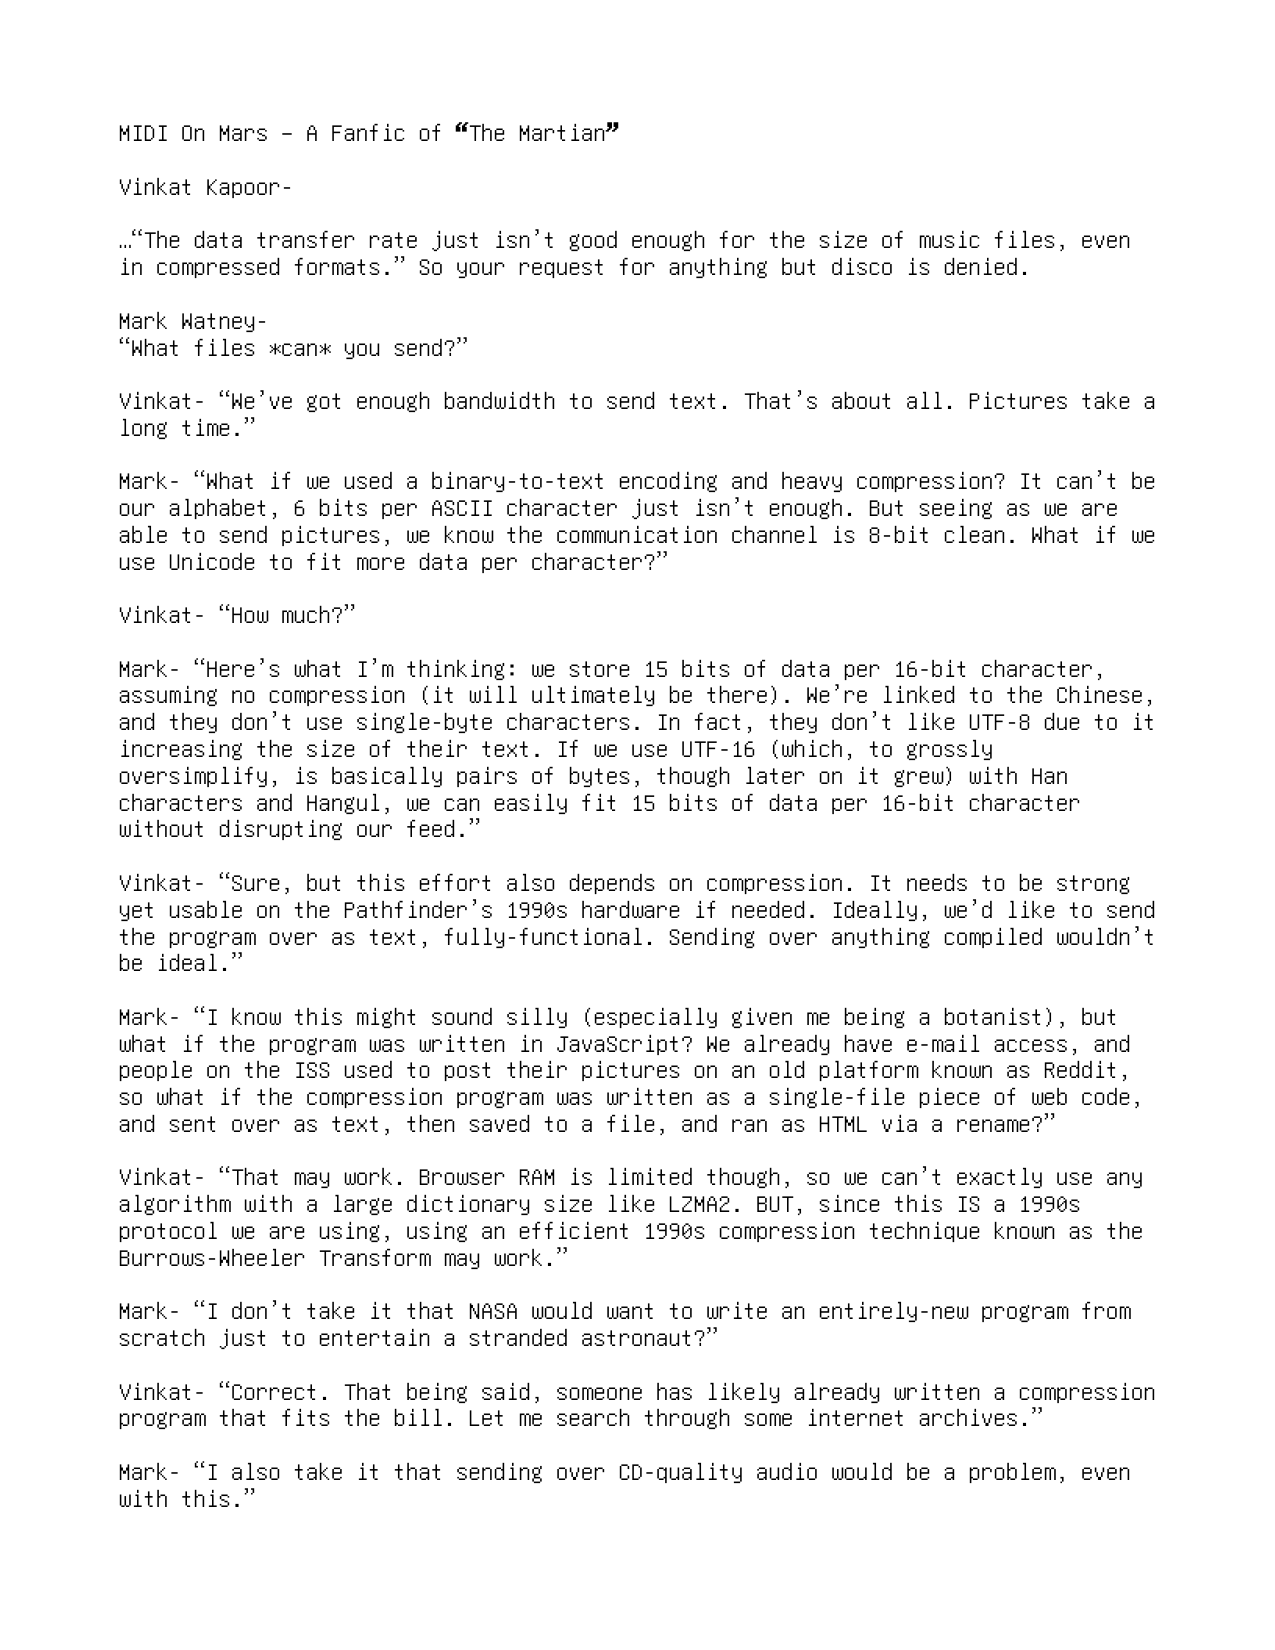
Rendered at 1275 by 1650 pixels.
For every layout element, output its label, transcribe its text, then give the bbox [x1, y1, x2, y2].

text Mark- “Here’s what I’m thinking: we store 15 bits of data per 16-bit character, assuming no compression (it will ultimately be there). We’re linked to the Chinese, and they don’t use single-byte characters. In fact, they don’t like UTF-8 due to it increasing the size of their text. If we use UTF-16 (which, to grossly oversimplify, is basically pairs of bytes, though later on it grew) with Han characters and Hangul, we can easily fit 15 bits of data per 16-bit character without disrupting our feed.” [118, 653, 1157, 841]
text Vinkat- “Correct. That being said, someone has likely already written a compression program that fits the bill. Let me search through some internet archives.” [118, 1376, 1157, 1430]
text Vinkat- “We’ve got enough bandwidth to send text. That’s about all. Pictures take a long time.” [118, 386, 1157, 439]
text Mark- “I don’t take it that NASA would want to write an entirely-new program from scratch just to entertain a stranded astronaut?” [118, 1296, 1157, 1349]
text Mark- “I also take it that sending over CD-quality audio would be a problem, even with this.” [118, 1457, 1157, 1510]
text Mark- “I know this might sound silly (especially given me being a botanist), but what if the program was written in JavaScript? We already have e-mail access, and people on the ISS used to post their pictures on an old platform known as Reddit, so what if the compression program was written as a single-file piece of web code, and sent over as text, then saved to a file, and ran as HTML via a rename?” [118, 1002, 1157, 1135]
text Vinkat Kapoor- [118, 172, 1157, 198]
text Vinkat- “Sure, but this effort also depends on compression. It needs to be strong yet usable on the Pathfinder’s 1990s hardware if needed. Ideally, we’d like to send the program over as text, fully-functional. Sending over anything compiled wouldn’t be ideal.” [118, 868, 1157, 975]
text Vinkat- “That may work. Browser RAM is limited though, so we can’t exactly use any algorithm with a large dictionary size like LZMA2. BUT, since this IS a 1990s protocol we are using, using an efficient 1990s compression technique known as the Burrows-Wheeler Transform may work.” [118, 1162, 1157, 1269]
text …“The data transfer rate just isn’t good enough for the size of music files, even in compressed formats.” So your request for anything but disco is denied. [118, 225, 1157, 279]
text Mark Watney- [118, 306, 1157, 332]
text “What files *can* you send?” [118, 332, 1157, 359]
text Vinkat- “How much?” [118, 573, 1157, 627]
text Mark- “What if we used a binary-to-text encoding and heavy compression? It can’t be our alphabet, 6 bits per ASCII character just isn’t enough. But seeing as we are able to send pictures, we know the communication channel is 8-bit clean. What if we use Unicode to fit more data per character?” [118, 466, 1157, 573]
text MIDI On Mars – A Fanfic of 🙶The Martian🙷 [118, 118, 1157, 145]
